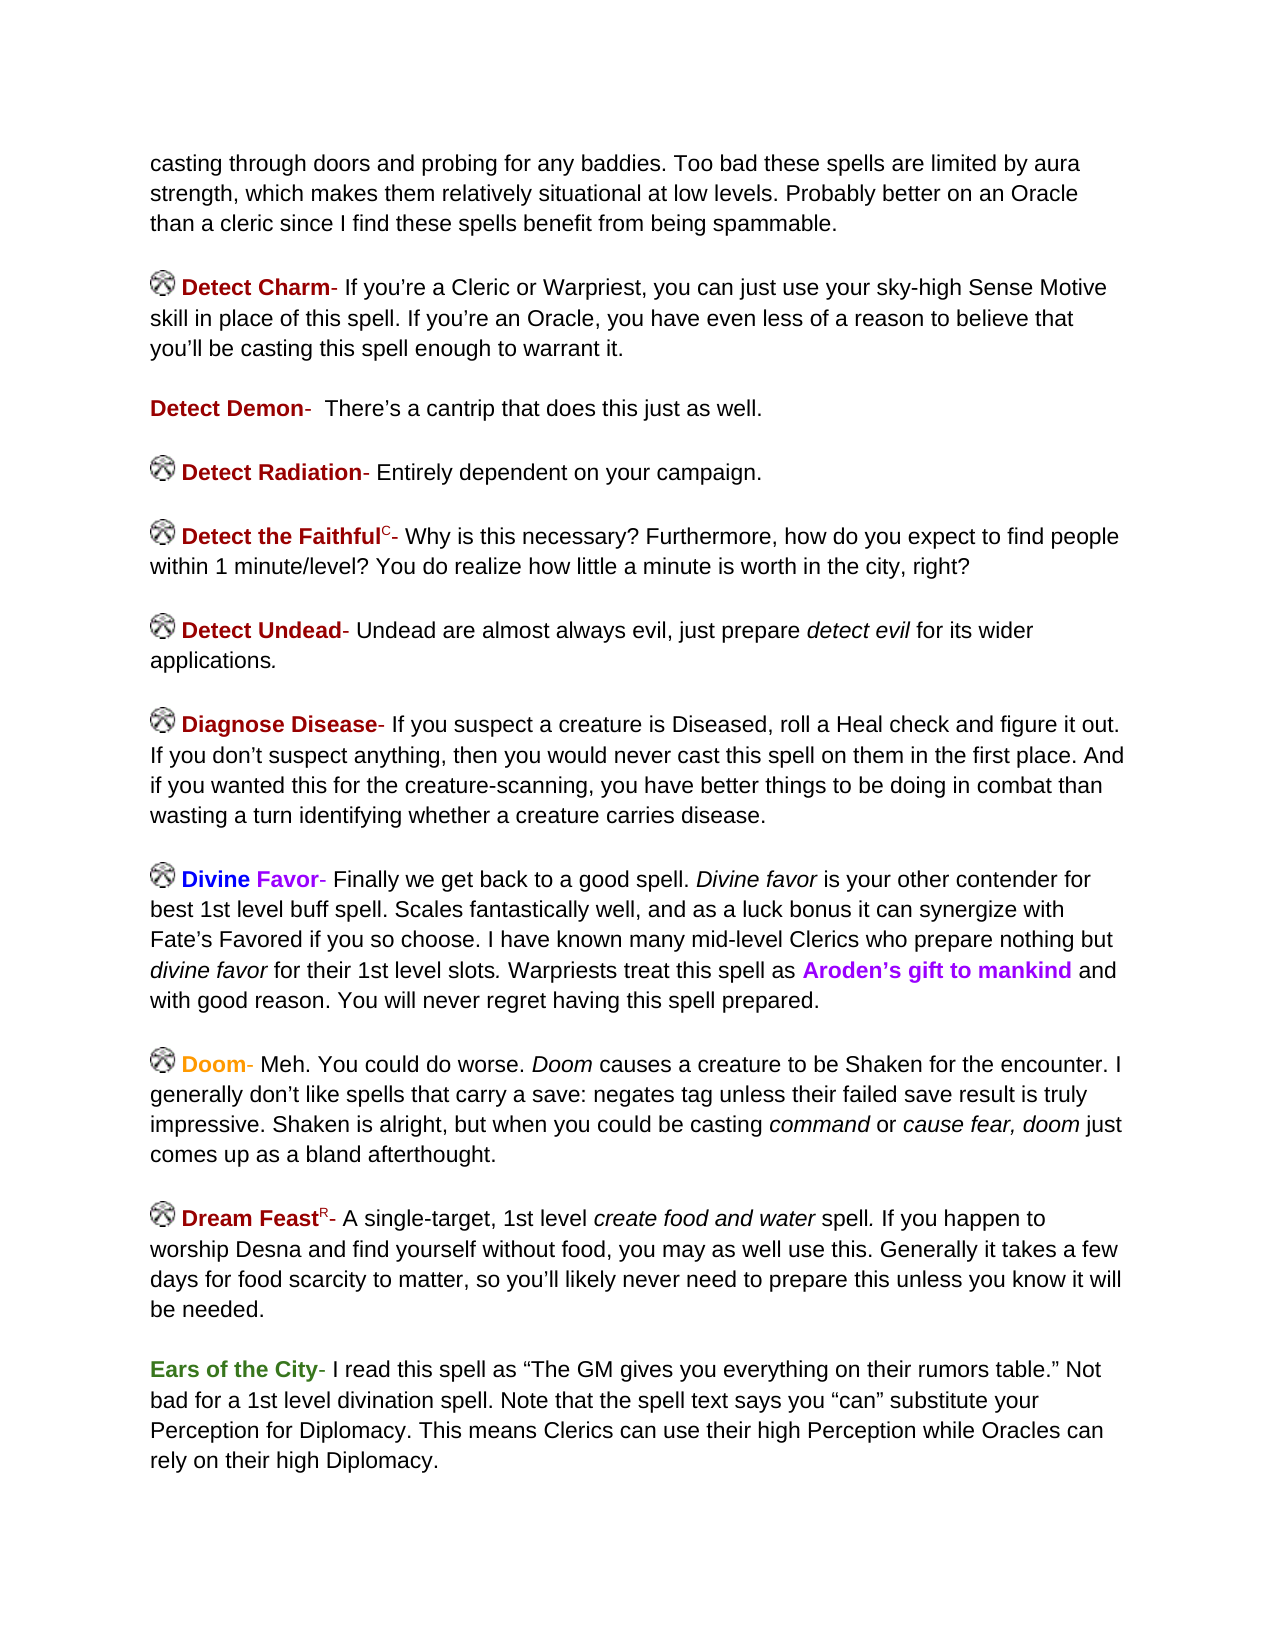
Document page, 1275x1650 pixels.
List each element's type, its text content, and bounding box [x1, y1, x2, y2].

picture [150, 862, 175, 888]
text casting through doors and probing for any baddies. Too bad these spells are limited by aura strength, which makes them relatively situational at low levels. Probably better on an Oracle than a cleric since I find these spells benefit from being spammable. [150, 150, 1125, 237]
text Detect Undead- Undead are almost always evil, just prepare detect evil for its wider applications. [150, 614, 1125, 674]
text Divine Favor- Finally we get back to a good spell. Divine favor is your other contender for best 1st level buff spell. Scales fantastically well, and as a luck bonus it can synergize with Fate’s Favored if you so choose. I have known many mid-level Clerics who prepare nothing but divine favor for their 1st level slots. Warpriests treat this spell as Aroden’s gift to mankind and with good reason. You will never regret having this spell prepared. [150, 862, 1125, 1013]
picture [150, 613, 175, 639]
picture [150, 707, 175, 733]
text Detect Demon- There’s a cantrip that does this just as well. [150, 395, 1125, 422]
text Diagnose Disease- If you suspect a creature is Diseased, roll a Heal check and figure it out. If you don’t suspect anything, then you would never cast this spell on them in the first place. And if you wanted this for the creature-scanning, you have better things to be doing in combat than wasting a turn identifying whether a creature carries disease. [150, 708, 1125, 828]
picture [150, 519, 175, 545]
picture [150, 1201, 175, 1227]
text Detect Charm- If you’re a Cleric or Warpriest, you can just use your sky-high Sense Motive skill in place of this spell. If you’re an Oracle, you have even less of a reason to believe that you’ll be casting this spell enough to warrant it. [150, 271, 1125, 361]
picture [150, 455, 175, 481]
picture [150, 1047, 175, 1073]
text Detect the FaithfulC- Why is this necessary? Furthermore, how do you expect to find people within 1 minute/level? You do realize how little a minute is worth in the city, right? [150, 519, 1125, 580]
picture [150, 270, 175, 296]
text Dream FeastR- A single-target, 1st level create food and water spell. If you happen to worship Desna and find yourself without food, you may as well use this. Generally it takes a few days for food scarcity to matter, so you’ll likely never need to prepare this unless you know it will be needed. [150, 1202, 1125, 1322]
text Ears of the City- I read this spell as “The GM gives you everything on their rumors table.” Not bad for a 1st level divination spell. Note that the spell text says you “can” substitute your Perception for Diplomacy. This means Clerics can use their high Perception while Oracles can rely on their high Diplomacy. [150, 1356, 1125, 1473]
text Detect Radiation- Entirely dependent on your campaign. [150, 456, 1125, 486]
text Doom- Meh. You could do worse. Doom causes a creature to be Shaken for the encounter. I generally don’t like spells that carry a save: negates tag unless their failed save result is truly impressive. Shaken is alright, but when you could be casting command or cause fear, doom just comes up as a bland afterthought. [150, 1047, 1125, 1168]
